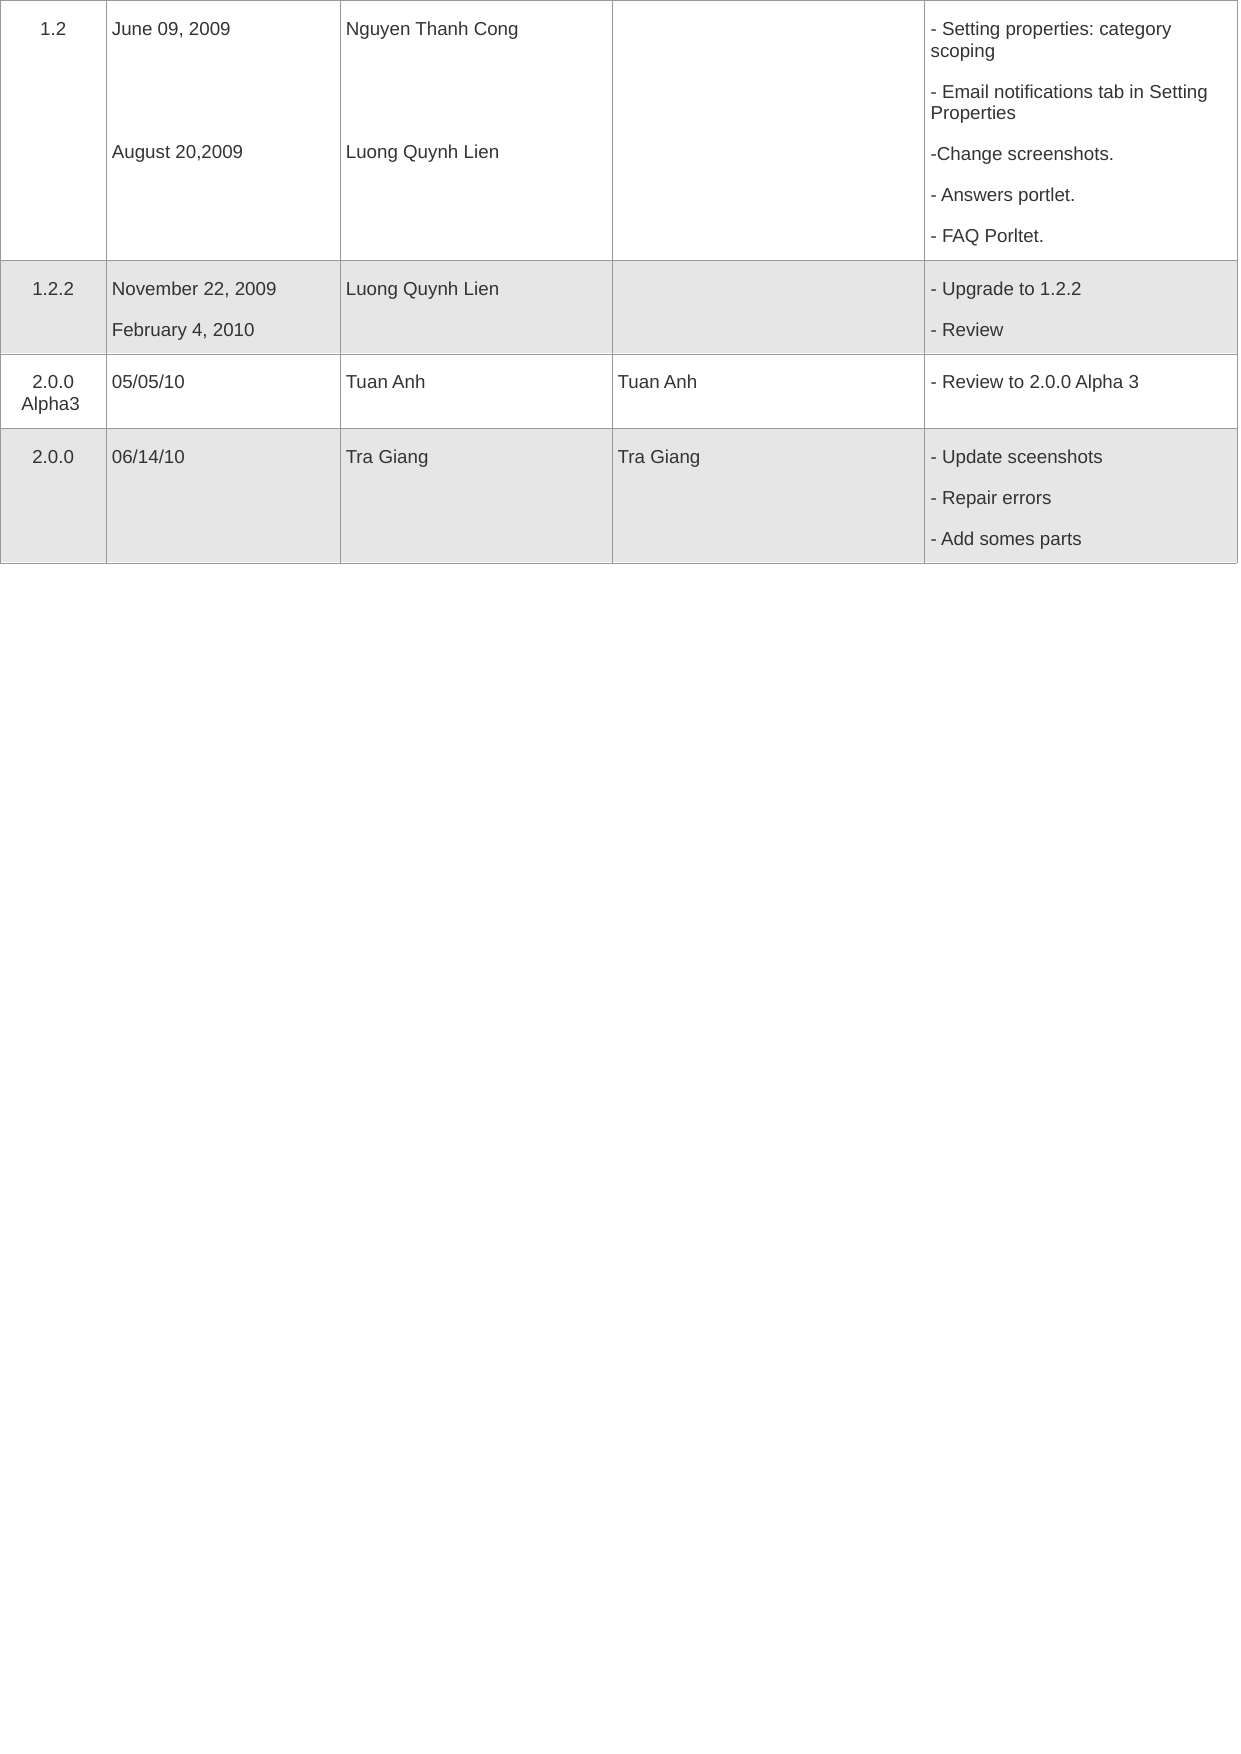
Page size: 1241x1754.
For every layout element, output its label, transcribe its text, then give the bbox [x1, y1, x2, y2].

table_cell June 09, 2009 August 20,2009 [107, 1, 340, 260]
table_cell Luong Quynh Lien [341, 261, 612, 353]
table_cell Tra Giang [613, 429, 924, 562]
table_cell 06/14/10 [107, 429, 340, 562]
table_cell November 22, 2009 February 4, 2010 [107, 261, 340, 353]
table_cell - Upgrade to 1.2.2 - Review [925, 261, 1237, 353]
table_cell - Setting properties: category scoping - Email notifications tab in Setting Properties -Change screenshots. - Answers portlet. - FAQ Porltet. [925, 1, 1237, 260]
table_cell - Update sceenshots - Repair errors - Add somes parts [925, 429, 1237, 562]
table_cell Tuan Anh [341, 355, 612, 428]
table_cell Nguyen Thanh Cong Luong Quynh Lien [341, 1, 612, 260]
table_cell 1.2 [1, 1, 106, 260]
table_cell [613, 1, 924, 260]
table_cell 1.2.2 [1, 261, 106, 353]
table_cell 2.0.0 Alpha3 [1, 355, 106, 428]
table_cell Tuan Anh [613, 355, 924, 428]
table_cell - Review to 2.0.0 Alpha 3 [925, 355, 1237, 428]
table_cell [613, 261, 924, 353]
table_cell 05/05/10 [107, 355, 340, 428]
table_cell 2.0.0 [1, 429, 106, 562]
table_cell Tra Giang [341, 429, 612, 562]
